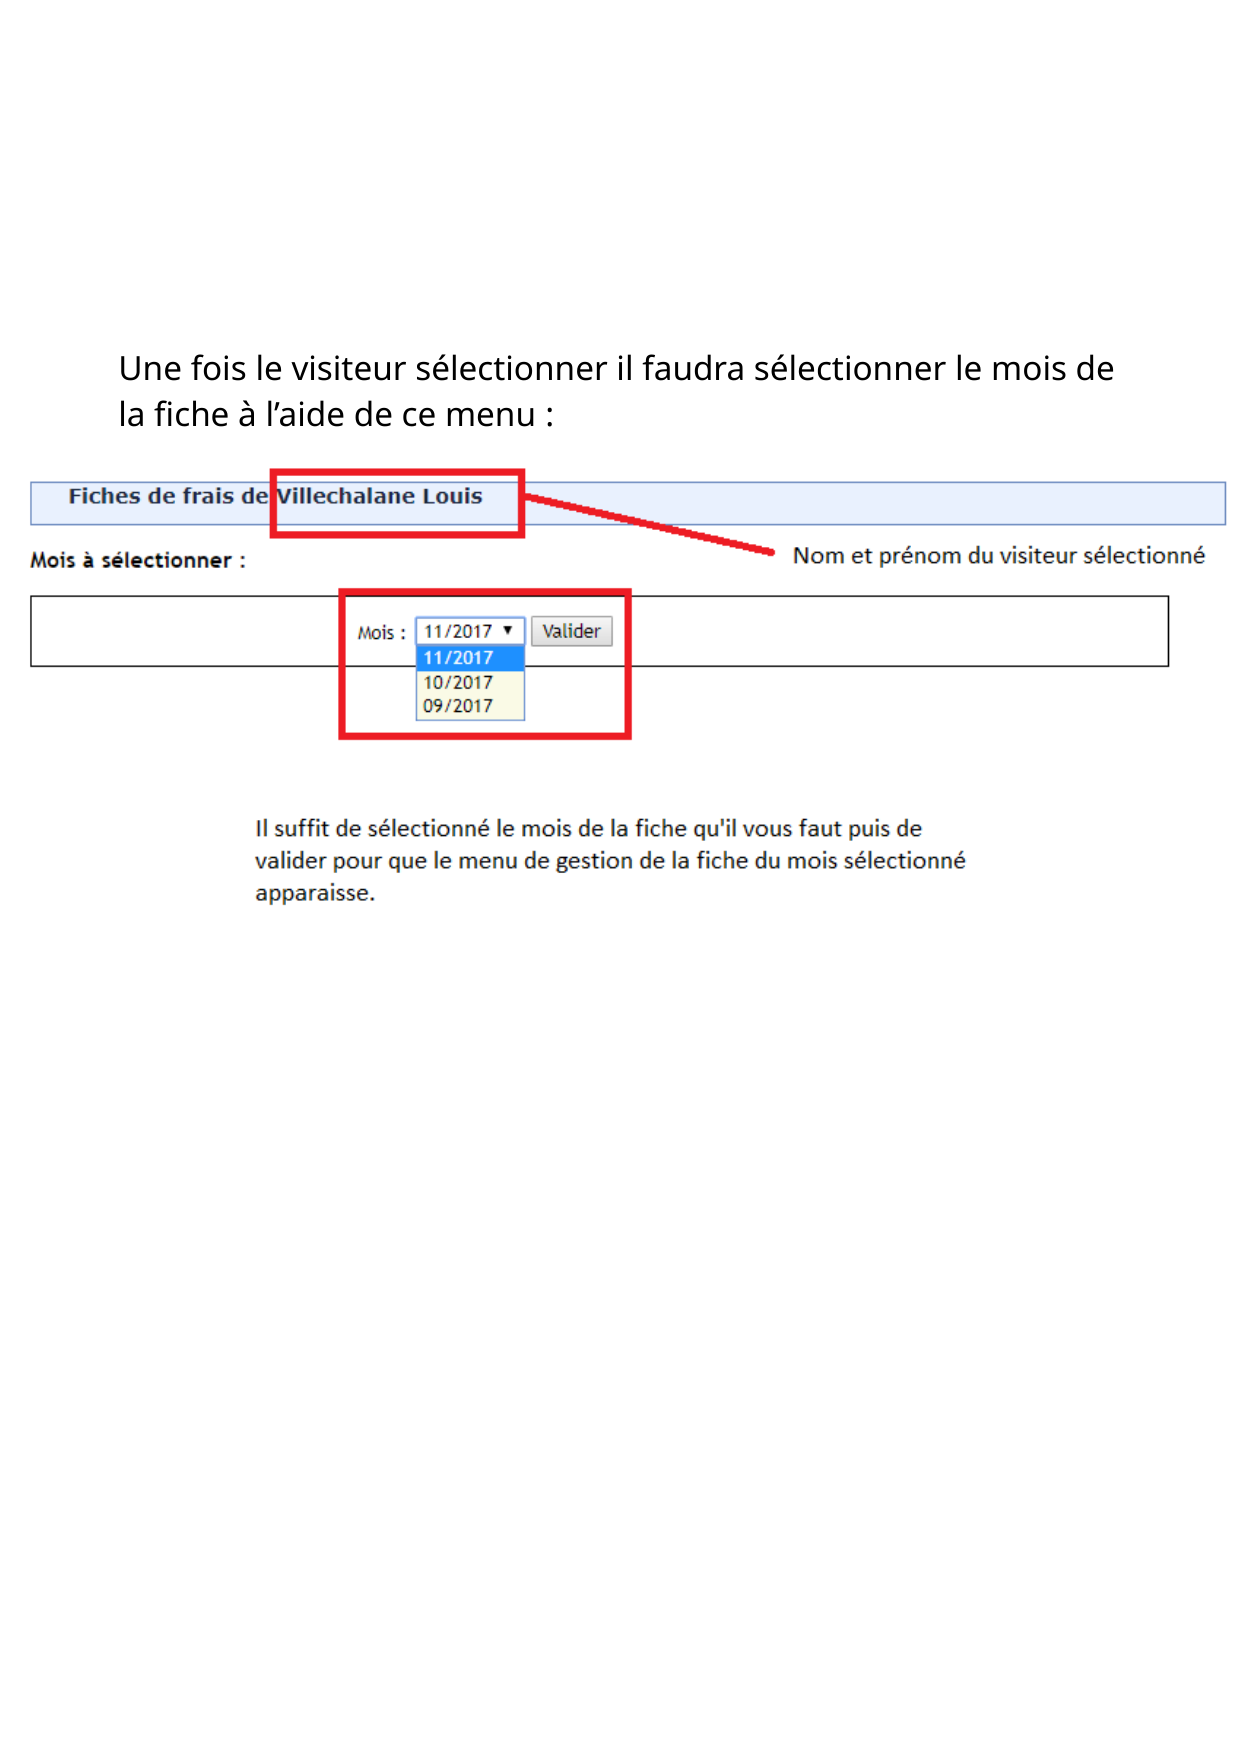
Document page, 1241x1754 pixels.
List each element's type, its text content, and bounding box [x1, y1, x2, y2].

text Une fois le visiteur sélectionner il faudra sélectionner le mois de la fiche à l’aide de ce menu : [118, 345, 1122, 436]
picture [10, 457, 1241, 1127]
